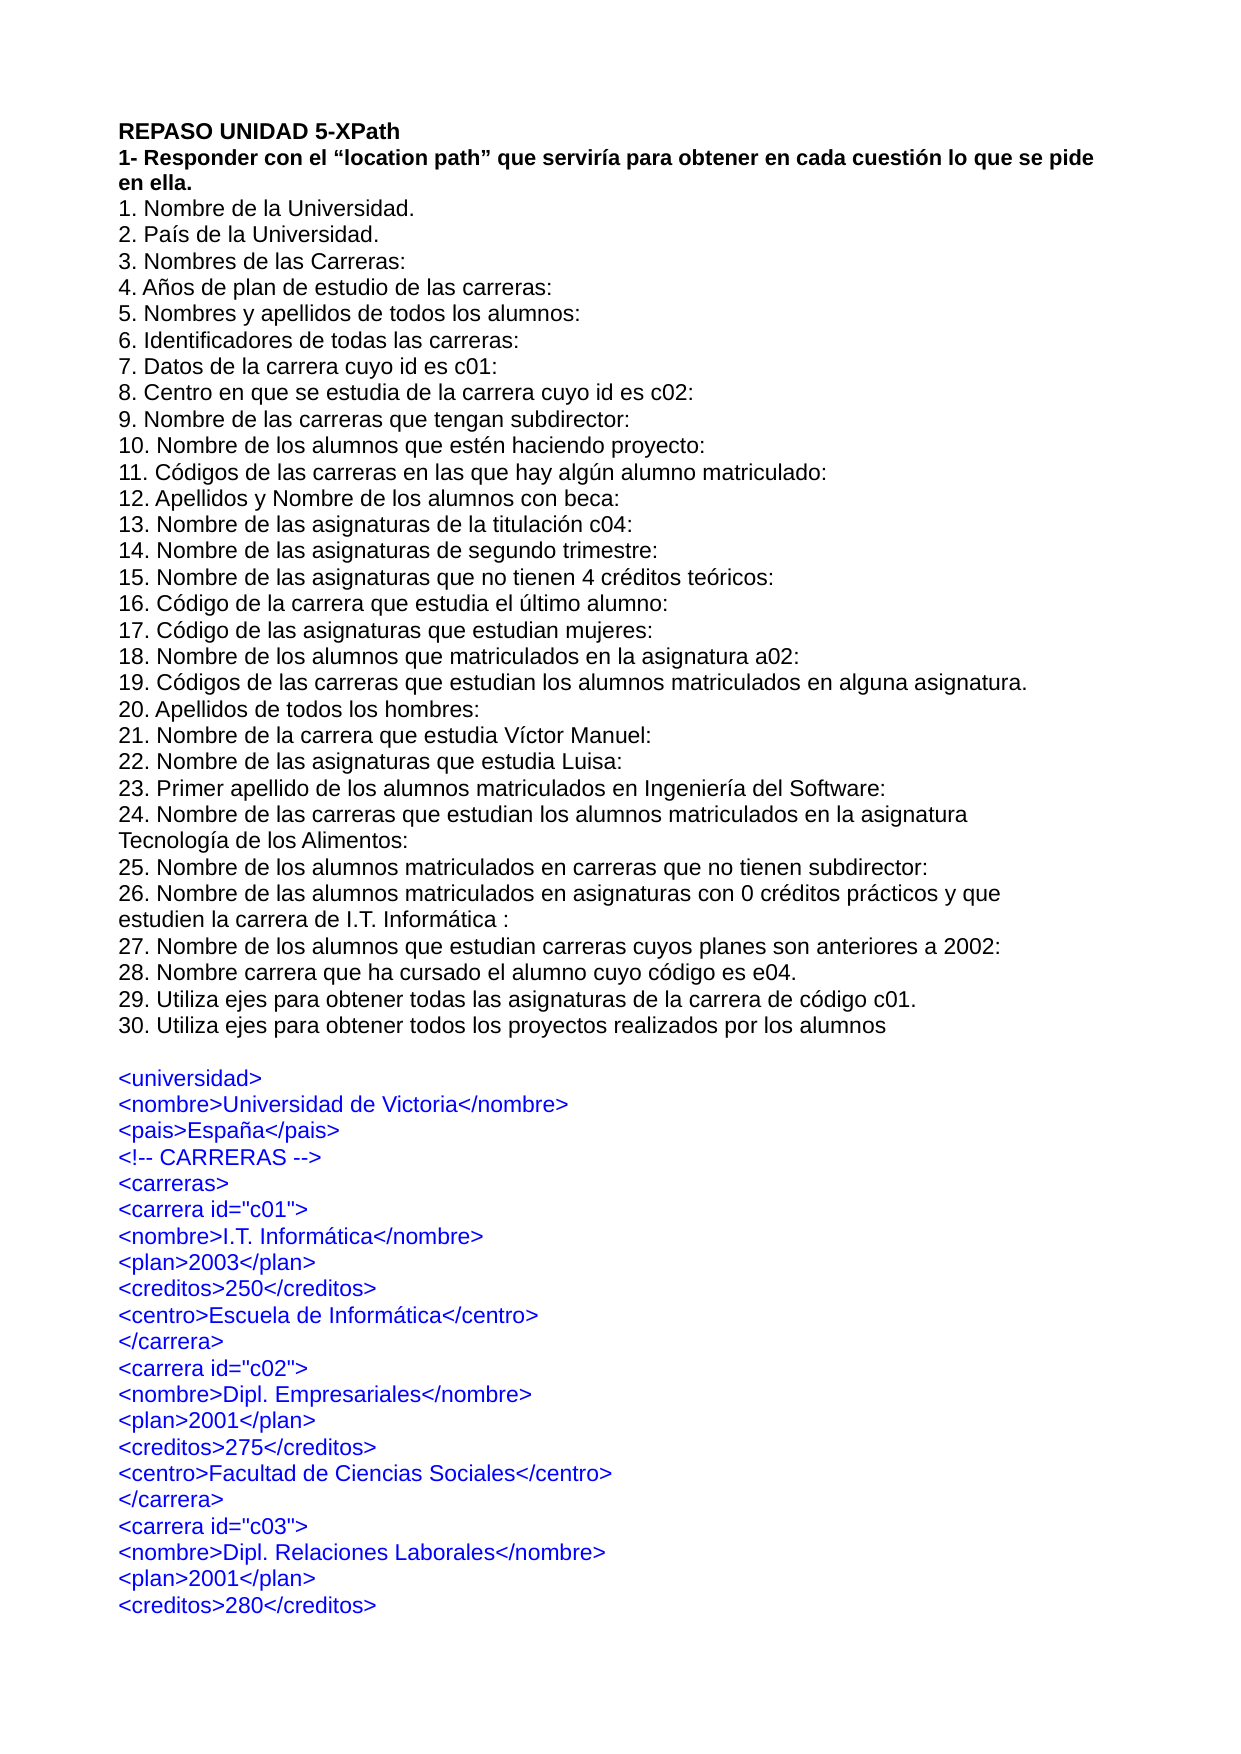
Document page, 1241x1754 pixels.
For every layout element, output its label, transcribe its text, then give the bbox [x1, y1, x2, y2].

text <nombre>Dipl. Empresariales</nombre> [118, 1381, 1122, 1407]
text <creditos>280</creditos> [118, 1592, 1122, 1618]
text <plan>2003</plan> [118, 1249, 1122, 1275]
text 12. Apellidos y Nombre de los alumnos con beca: [118, 485, 1122, 511]
text <carrera id="c01"> [118, 1196, 1122, 1223]
text REPASO UNIDAD 5-XPath [118, 118, 1122, 144]
text 26. Nombre de las alumnos matriculados en asignaturas con 0 créditos prácticos y que [118, 880, 1122, 906]
text 30. Utiliza ejes para obtener todos los proyectos realizados por los alumnos [118, 1012, 1122, 1038]
text 16. Código de la carrera que estudia el último alumno: [118, 590, 1122, 617]
text 7. Datos de la carrera cuyo id es c01: [118, 353, 1122, 379]
text 17. Código de las asignaturas que estudian mujeres: [118, 617, 1122, 643]
text 29. Utiliza ejes para obtener todas las asignaturas de la carrera de código c01. [118, 986, 1122, 1012]
text 18. Nombre de los alumnos que matriculados en la asignatura a02: [118, 643, 1122, 669]
text Tecnología de los Alimentos: [118, 827, 1122, 854]
text 5. Nombres y apellidos de todos los alumnos: [118, 300, 1122, 327]
text 9. Nombre de las carreras que tengan subdirector: [118, 406, 1122, 432]
text 28. Nombre carrera que ha cursado el alumno cuyo código es e04. [118, 959, 1122, 986]
text 6. Identificadores de todas las carreras: [118, 327, 1122, 353]
text </carrera> [118, 1486, 1122, 1513]
text <nombre>Dipl. Relaciones Laborales</nombre> [118, 1539, 1122, 1565]
text <carrera id="c02"> [118, 1354, 1122, 1381]
text </carrera> [118, 1328, 1122, 1354]
text <carreras> [118, 1170, 1122, 1196]
text 23. Primer apellido de los alumnos matriculados en Ingeniería del Software: [118, 775, 1122, 801]
text 21. Nombre de la carrera que estudia Víctor Manuel: [118, 722, 1122, 748]
text 1. Nombre de la Universidad. [118, 195, 1122, 221]
text 19. Códigos de las carreras que estudian los alumnos matriculados en alguna asignatura. [118, 669, 1122, 696]
text 1- Responder con el “location path” que serviría para obtener en cada cuestión lo que se pide [118, 144, 1122, 170]
text <nombre>I.T. Informática</nombre> [118, 1223, 1122, 1249]
text 24. Nombre de las carreras que estudian los alumnos matriculados en la asignatura [118, 801, 1122, 827]
text 25. Nombre de los alumnos matriculados en carreras que no tienen subdirector: [118, 854, 1122, 880]
text en ella. [118, 170, 1122, 195]
text <centro>Facultad de Ciencias Sociales</centro> [118, 1460, 1122, 1486]
text 13. Nombre de las asignaturas de la titulación c04: [118, 511, 1122, 537]
text 27. Nombre de los alumnos que estudian carreras cuyos planes son anteriores a 2002: [118, 933, 1122, 959]
text <universidad> [118, 1064, 1122, 1091]
text <!-- CARRERAS --> [118, 1144, 1122, 1170]
text <pais>España</pais> [118, 1117, 1122, 1144]
text 15. Nombre de las asignaturas que no tienen 4 créditos teóricos: [118, 564, 1122, 590]
text estudien la carrera de I.T. Informática : [118, 906, 1122, 933]
text <plan>2001</plan> [118, 1407, 1122, 1433]
text <centro>Escuela de Informática</centro> [118, 1302, 1122, 1328]
text 10. Nombre de los alumnos que estén haciendo proyecto: [118, 432, 1122, 458]
text 20. Apellidos de todos los hombres: [118, 696, 1122, 722]
text <creditos>250</creditos> [118, 1275, 1122, 1302]
text 3. Nombres de las Carreras: [118, 248, 1122, 274]
text 11. Códigos de las carreras en las que hay algún alumno matriculado: [118, 458, 1122, 485]
text 22. Nombre de las asignaturas que estudia Luisa: [118, 748, 1122, 775]
text 4. Años de plan de estudio de las carreras: [118, 274, 1122, 300]
text <plan>2001</plan> [118, 1565, 1122, 1592]
text 14. Nombre de las asignaturas de segundo trimestre: [118, 537, 1122, 564]
text <creditos>275</creditos> [118, 1433, 1122, 1460]
text <carrera id="c03"> [118, 1513, 1122, 1539]
text 2. País de la Universidad. [118, 221, 1122, 248]
text <nombre>Universidad de Victoria</nombre> [118, 1091, 1122, 1117]
text 8. Centro en que se estudia de la carrera cuyo id es c02: [118, 379, 1122, 406]
